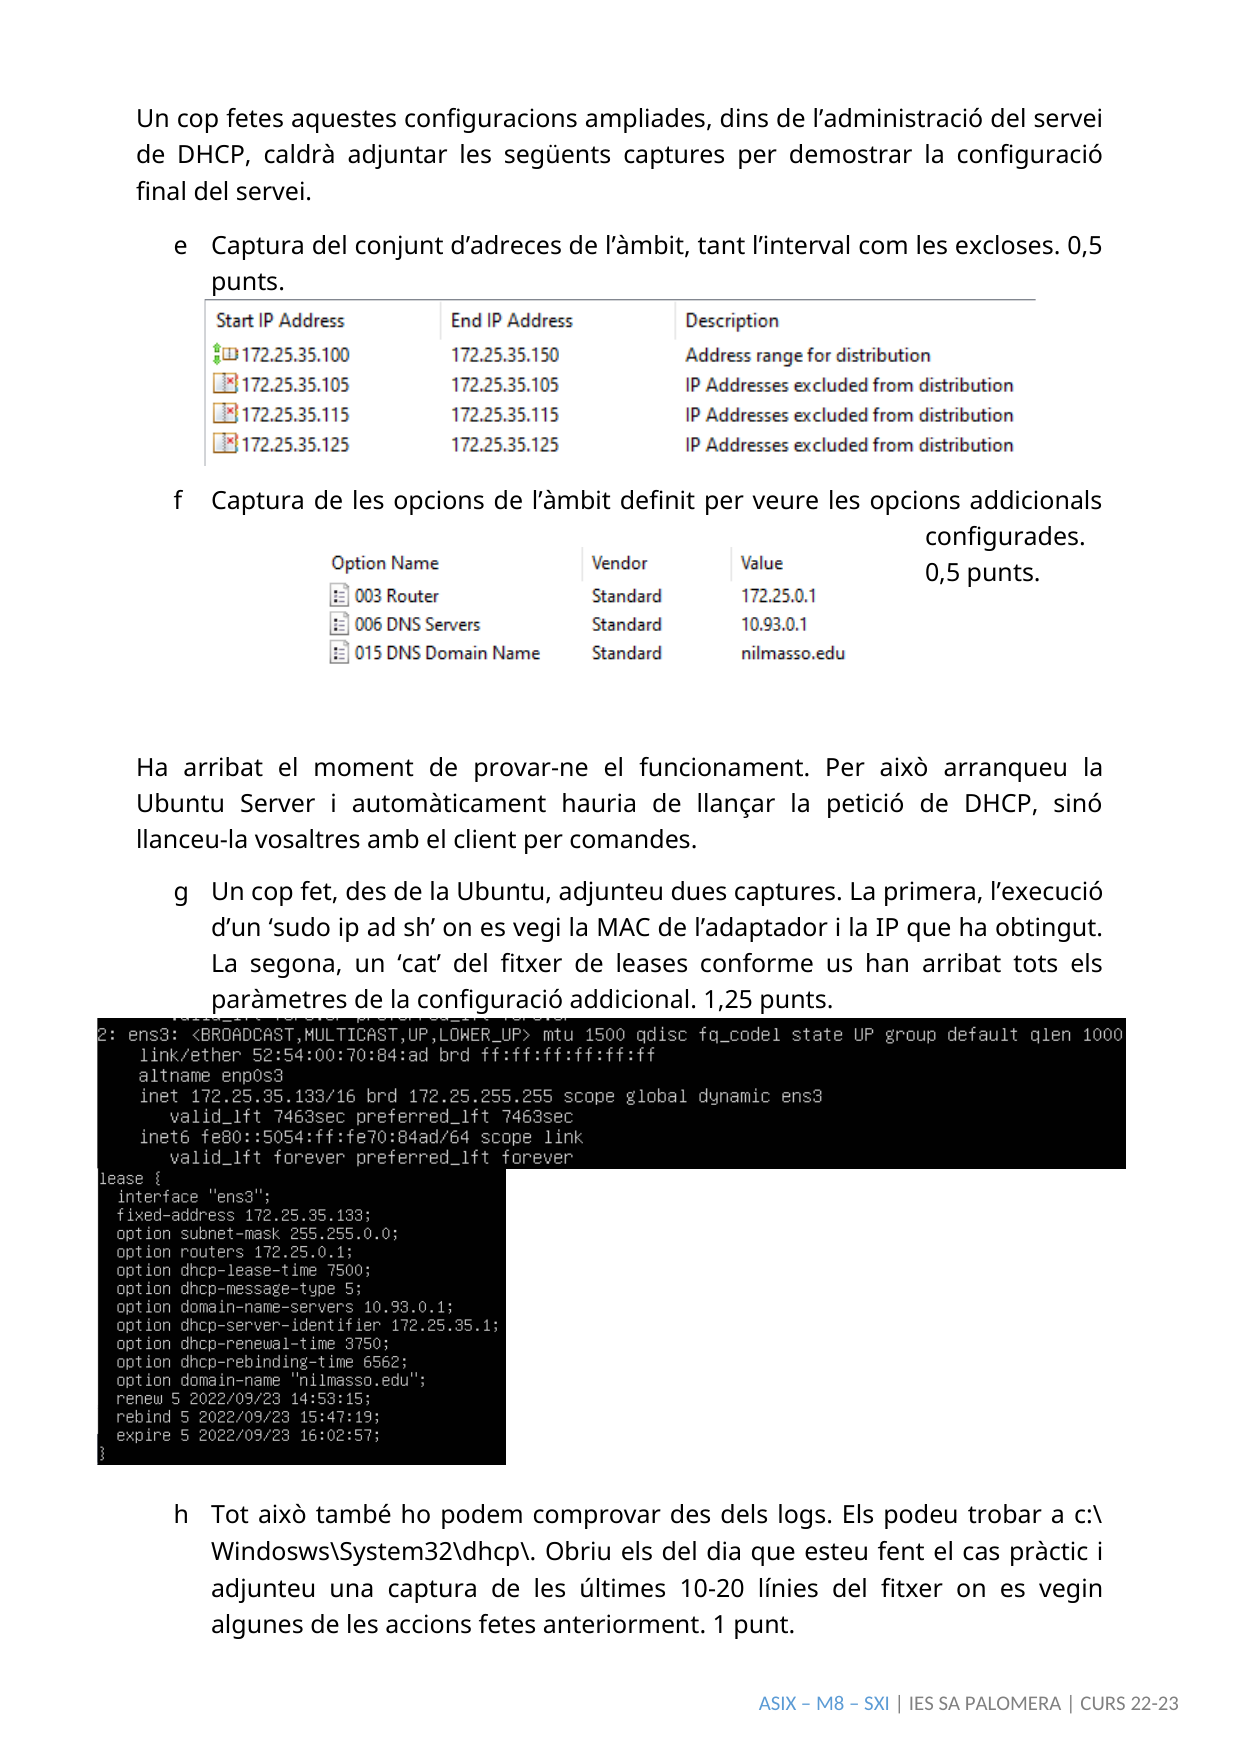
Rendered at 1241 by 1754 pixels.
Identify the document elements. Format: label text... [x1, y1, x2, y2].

list Captura del conjunt d’adreces de l’àmbit, tant l’interval com les excloses. 0,5 punts. [173, 227, 1104, 297]
text Un cop fetes aquestes configuracions ampliades, dins de l’administració del servei de DHCP, caldrà adjuntar les següents captures per demostrar la configuració final del servei. [136, 100, 1104, 208]
list Un cop fet, des de la Ubuntu, adjunteu dues captures. La primera, l’execució d’un ‘sudo ip ad sh’ on es vegi la MAC de l’adaptador i la IP que ha obtingut. La segona, un ‘cat’ del fitxer de leases conforme us han arribat tots els paràmetres de la configuració addicional. 1,25 punts. [173, 874, 1104, 1016]
text Ha arribat el moment de provar-ne el funcionament. Per això arranqueu la Ubuntu Server i automàticament hauria de llançar la petició de DHCP, sinó llanceu-la vosaltres amb el client per comandes. [136, 749, 1104, 855]
picture [321, 547, 850, 676]
picture [204, 299, 1036, 466]
picture [97, 1018, 1126, 1465]
list Captura de les opcions de l’àmbit definit per veure les opcions addicionals configurades. 0,5 punts. [173, 483, 1104, 589]
list Tot això també ho podem comprovar des dels logs. Els podeu trobar a c:\Windosws\System32\dhcp\. Obriu els del dia que esteu fent el cas pràctic i adjunteu una captura de les últimes 10-20 línies del fitxer on es vegin algunes de les accions fetes anteriorment. 1 punt. [173, 1497, 1104, 1641]
